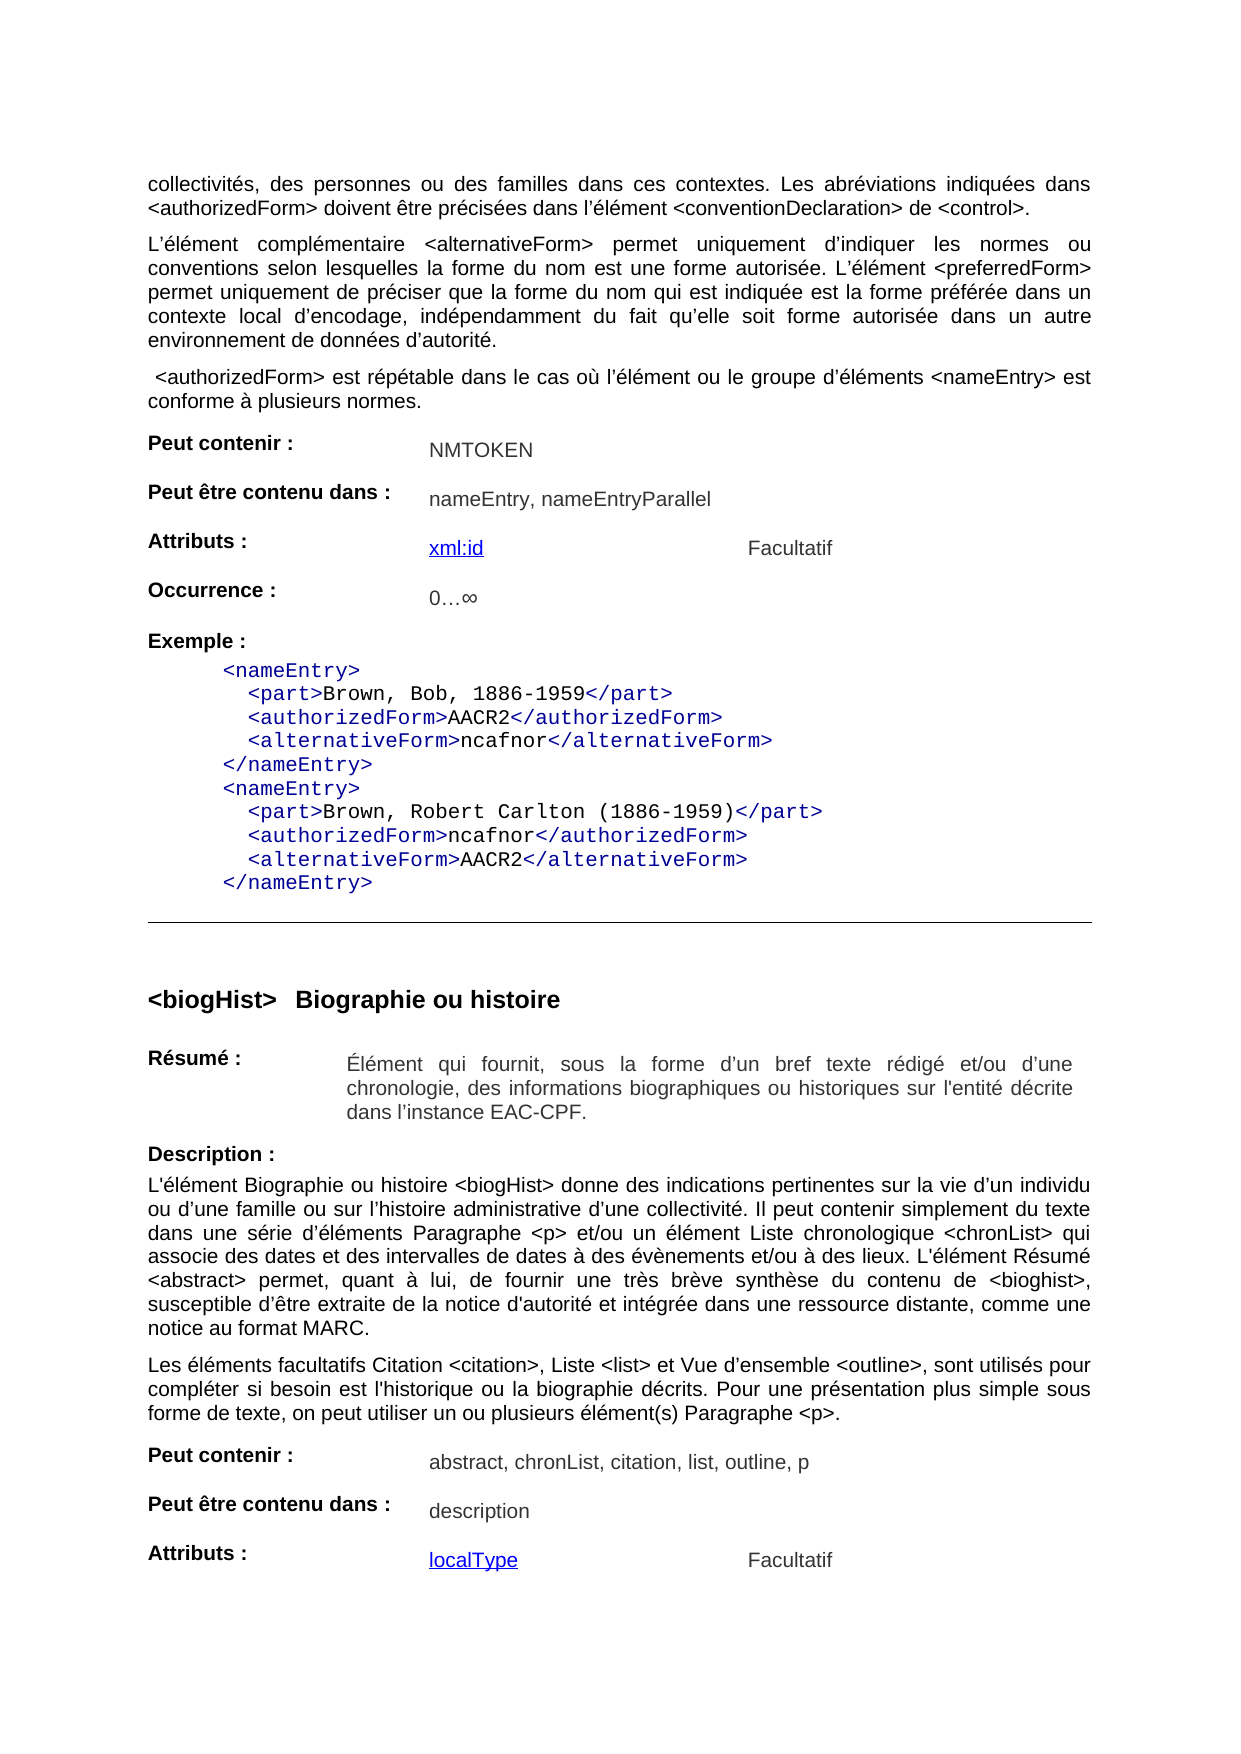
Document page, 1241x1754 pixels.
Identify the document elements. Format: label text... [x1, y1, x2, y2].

table_cell Peut être contenu dans : [148, 474, 429, 523]
table_cell Attributs : [148, 523, 429, 572]
table_header Peut contenir : [148, 1437, 429, 1486]
text Description : [148, 1142, 1092, 1166]
table_cell localType [429, 1535, 748, 1571]
text <biogHist> Biographie ou histoire [148, 985, 1092, 1014]
text collectivités, des personnes ou des familles dans ces contextes. Les abréviations indiquées dans <authorizedForm> doivent être précisées dans l’élément <conventionDeclaration> de <control>. [148, 172, 1092, 220]
table_cell description [429, 1486, 1085, 1535]
text Exemple : [148, 629, 1092, 653]
table_cell 0…∞ [429, 572, 1085, 623]
table_header Peut contenir : [148, 425, 429, 474]
table_cell Peut être contenu dans : [148, 1486, 429, 1535]
text Les éléments facultatifs Citation <citation>, Liste <list> et Vue d’ensemble <outline>, sont utilisés pour compléter si besoin est l'historique ou la biographie décrits. Pour une présentation plus simple sous forme de texte, on peut utiliser un ou plusieurs élément(s) Paragraphe <p>. [148, 1353, 1092, 1424]
table_cell Attributs : [148, 1535, 429, 1571]
table_header Élément qui fournit, sous la forme d’un bref texte rédigé et/ou d’une chronologie, des informations biographiques ou historiques sur l'entité décrite dans l’instance EAC-CPF. [335, 1039, 1085, 1136]
table_header abstract, chronList, citation, list, outline, p [429, 1437, 1085, 1486]
table_cell nameEntry, nameEntryParallel [429, 474, 1085, 523]
text L’élément complémentaire <alternativeForm> permet uniquement d’indiquer les normes ou conventions selon lesquelles la forme du nom est une forme autorisée. L’élément <preferredForm> permet uniquement de préciser que la forme du nom qui est indiquée est la forme préférée dans un contexte local d’encodage, indépendamment du fait qu’elle soit forme autorisée dans un autre environnement de données d’autorité. [148, 232, 1092, 352]
table_header Résumé : [136, 1039, 335, 1136]
table_cell Facultatif [748, 523, 1085, 572]
text <authorizedForm> est répétable dans le cas où l’élément ou le groupe d’éléments <nameEntry> est conforme à plusieurs normes. [148, 364, 1092, 412]
table_cell Facultatif [748, 1535, 1085, 1571]
text L'élément Biographie ou histoire <biogHist> donne des indications pertinentes sur la vie d’un individu ou d’une famille ou sur l’histoire administrative d’une collectivité. Il peut contenir simplement du texte dans une série d’éléments Paragraphe <p> et/ou un élément Liste chronologique <chronList> qui associe des dates et des intervalles de dates à des évènements et/ou à des lieux. L'élément Résumé <abstract> permet, quant à lui, de fournir une très brève synthèse du contenu de <bioghist>, susceptible d’être extraite de la notice d'autorité et intégrée dans une ressource distante, comme une notice au format MARC. [148, 1172, 1092, 1340]
table_header NMTOKEN [429, 425, 1085, 474]
table_cell xml:id [429, 523, 748, 572]
text <nameEntry> <part>Brown, Bob, 1886-1959</part> <authorizedForm>AACR2</authorizedForm> <alternativeForm>ncafnor</alternativeForm> </nameEntry> <nameEntry> <part>Brown, Robert Carlton (1886-1959)</part> <authorizedForm>ncafnor</authorizedForm> <alternativeForm>AACR2</alternativeForm> </nameEntry> [148, 659, 1092, 896]
table_cell Occurrence : [148, 572, 429, 623]
